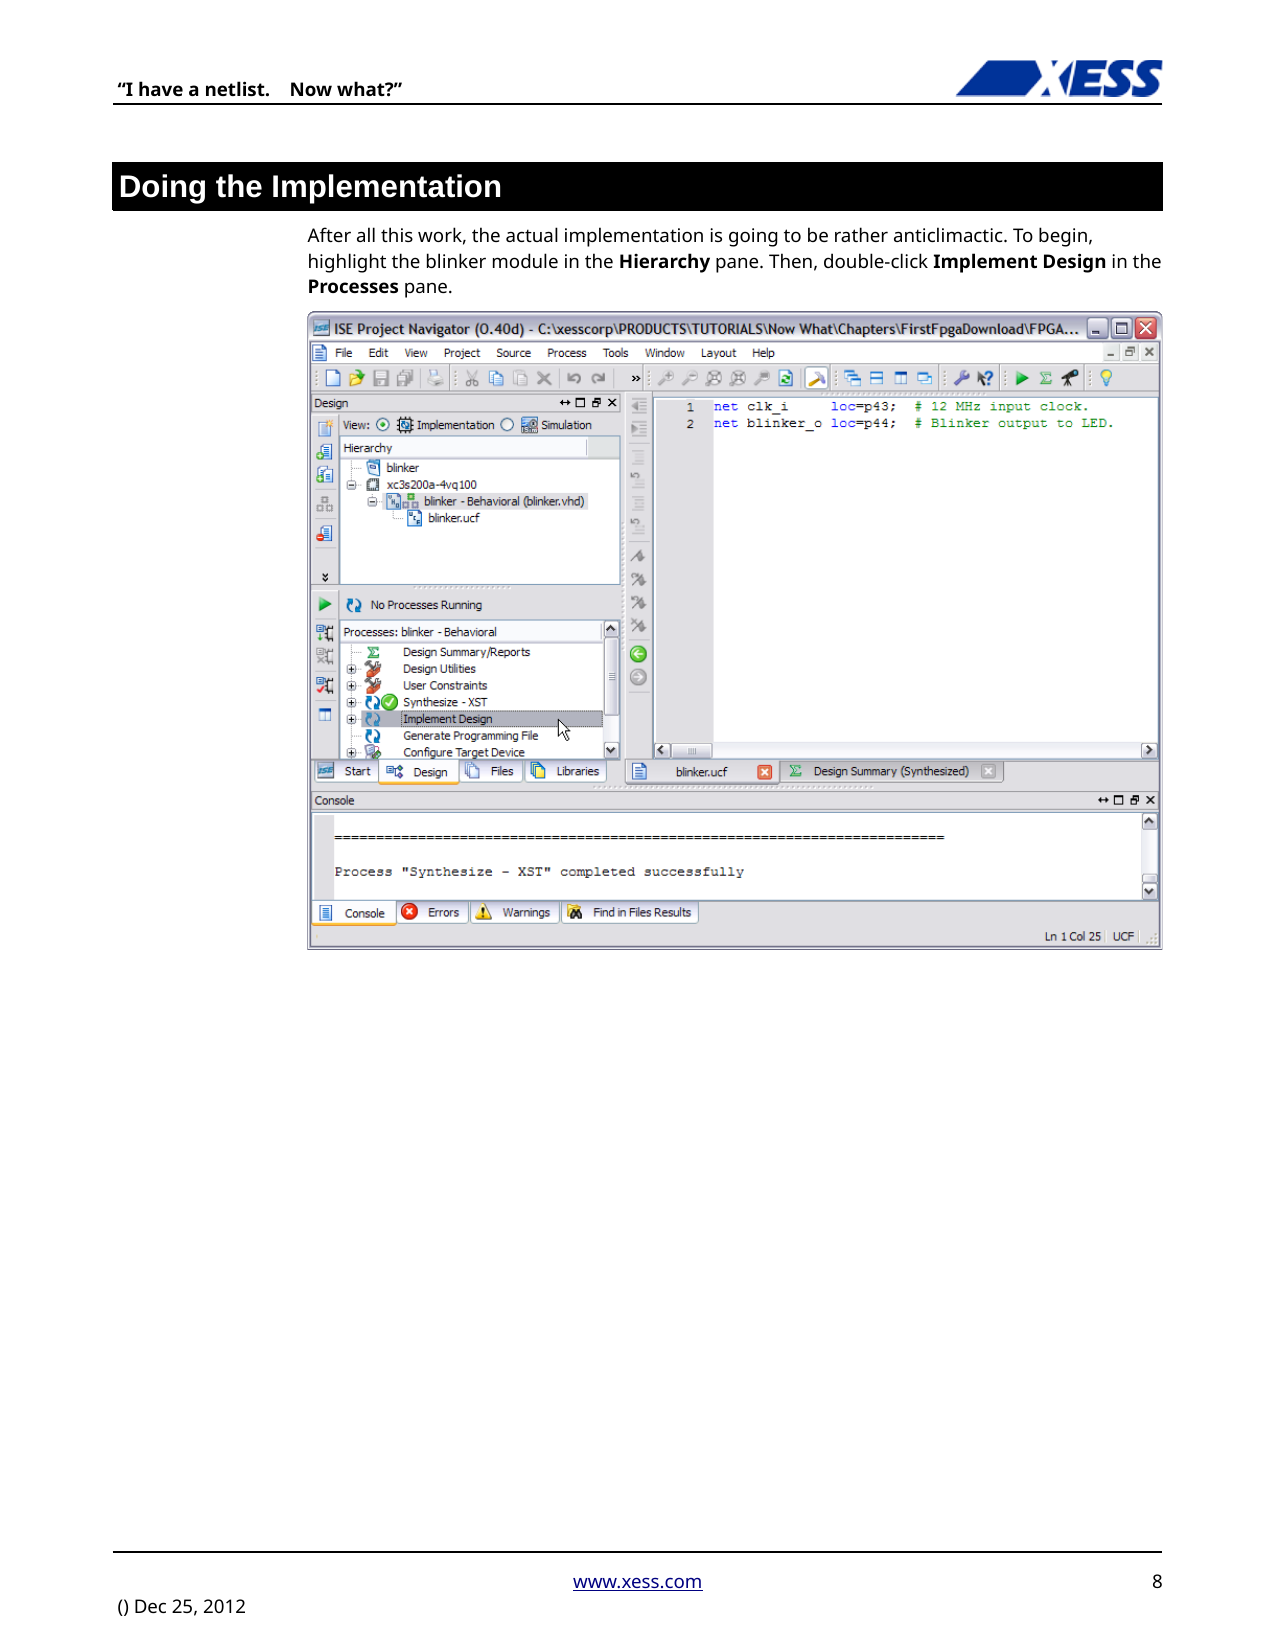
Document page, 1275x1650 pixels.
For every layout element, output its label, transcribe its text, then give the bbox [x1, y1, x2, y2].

picture [955, 60, 1163, 97]
picture [307, 311, 1163, 950]
subtitle Doing the Implementation [114, 163, 1162, 210]
text After all this work, the actual implementation is going to be rather anticlimactic. To begin, highlight the blinker module in the Hierarchy pane. Then, double-click Implement Design in the Processes pane. [307, 223, 1162, 299]
